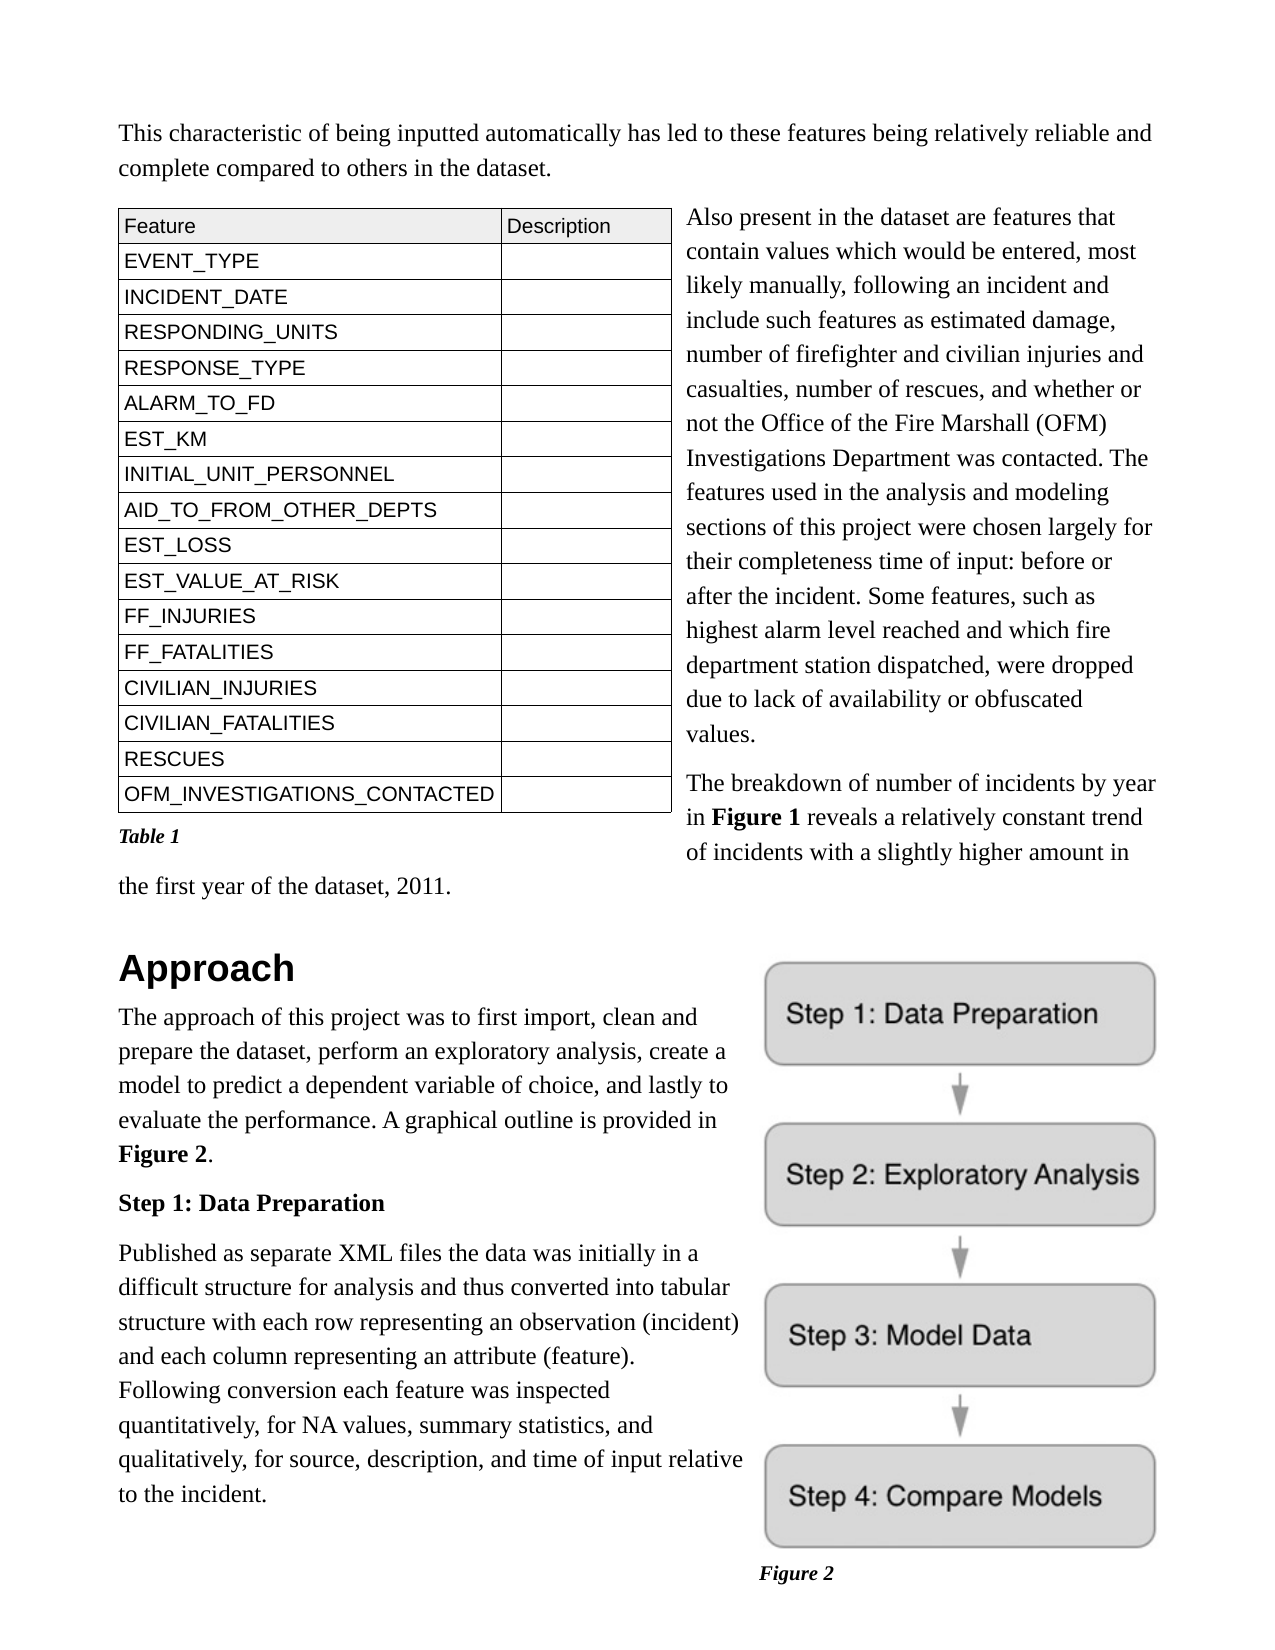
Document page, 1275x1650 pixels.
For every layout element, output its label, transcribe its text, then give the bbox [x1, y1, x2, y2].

picture [758, 953, 1165, 1562]
table_cell [502, 422, 671, 456]
table_cell RESCUES [119, 742, 501, 776]
table_cell [502, 635, 671, 669]
text The breakdown of number of incidents by year in Figure 1 reveals a relatively constant trend of incidents with a slightly higher amount in the first year of the dataset, 2011. [118, 768, 1157, 900]
table_cell [502, 315, 671, 350]
table_cell FF_INJURIES [119, 600, 501, 634]
text Figure 2 [759, 1562, 1164, 1585]
table_cell EST_VALUE_AT_RISK [119, 564, 501, 598]
table_cell [502, 564, 671, 598]
text Table 1 [118, 824, 671, 848]
table_cell INITIAL_UNIT_PERSONNEL [119, 457, 501, 492]
table_header Description [502, 209, 671, 243]
table_cell [502, 777, 671, 812]
table_cell EVENT_TYPE [119, 244, 501, 279]
table_cell [502, 493, 671, 527]
table_cell [502, 457, 671, 492]
text Also present in the dataset are features that contain values which would be entered, most likely manually, following an incident and include such features as estimated damage, number of firefighter and civilian injuries and casualties, number of rescues, and whether or not the Office of the Fire Marshall (OFM) Investigations Department was contacted. The features used in the analysis and modeling sections of this project were chosen largely for their completeness time of input: before or after the incident. Some features, such as highest alarm level reached and which fire department station dispatched, were dropped due to lack of availability or obfuscated values. [118, 202, 1157, 748]
table_cell INCIDENT_DATE [119, 280, 501, 314]
text Step 1: Data Preparation [118, 1188, 758, 1217]
table_cell [502, 351, 671, 385]
table_cell EST_KM [119, 422, 501, 456]
table_cell [502, 244, 671, 279]
table_cell EST_LOSS [119, 529, 501, 563]
table_cell [502, 529, 671, 563]
table_cell OFM_INVESTIGATIONS_CONTACTED [119, 777, 501, 812]
text The approach of this project was to first import, clean and prepare the dataset, perform an exploratory analysis, create a model to predict a dependent variable of choice, and lastly to evaluate the performance. A graphical outline is provided in Figure 2. [118, 1002, 758, 1168]
table_cell [502, 706, 671, 741]
table_cell [502, 600, 671, 634]
table_cell RESPONSE_TYPE [119, 351, 501, 385]
table_cell [502, 280, 671, 314]
subtitle Approach [118, 941, 1164, 989]
table_header Feature [119, 209, 501, 243]
table_cell FF_FATALITIES [119, 635, 501, 669]
table_cell AID_TO_FROM_OTHER_DEPTS [119, 493, 501, 527]
table_cell CIVILIAN_INJURIES [119, 671, 501, 705]
text This characteristic of being inputted automatically has led to these features being relatively reliable and complete compared to others in the dataset. [118, 118, 1157, 181]
table_cell [502, 671, 671, 705]
text Published as separate XML files the data was initially in a difficult structure for analysis and thus converted into tabular structure with each row representing an observation (incident) and each column representing an attribute (feature). Following conversion each feature was inspected quantitatively, for NA values, summary statistics, and qualitatively, for source, description, and time of input relative to the incident. [118, 1238, 758, 1508]
table_cell [502, 742, 671, 776]
table_cell CIVILIAN_FATALITIES [119, 706, 501, 741]
table_cell [502, 386, 671, 421]
table_cell ALARM_TO_FD [119, 386, 501, 421]
table_cell RESPONDING_UNITS [119, 315, 501, 350]
